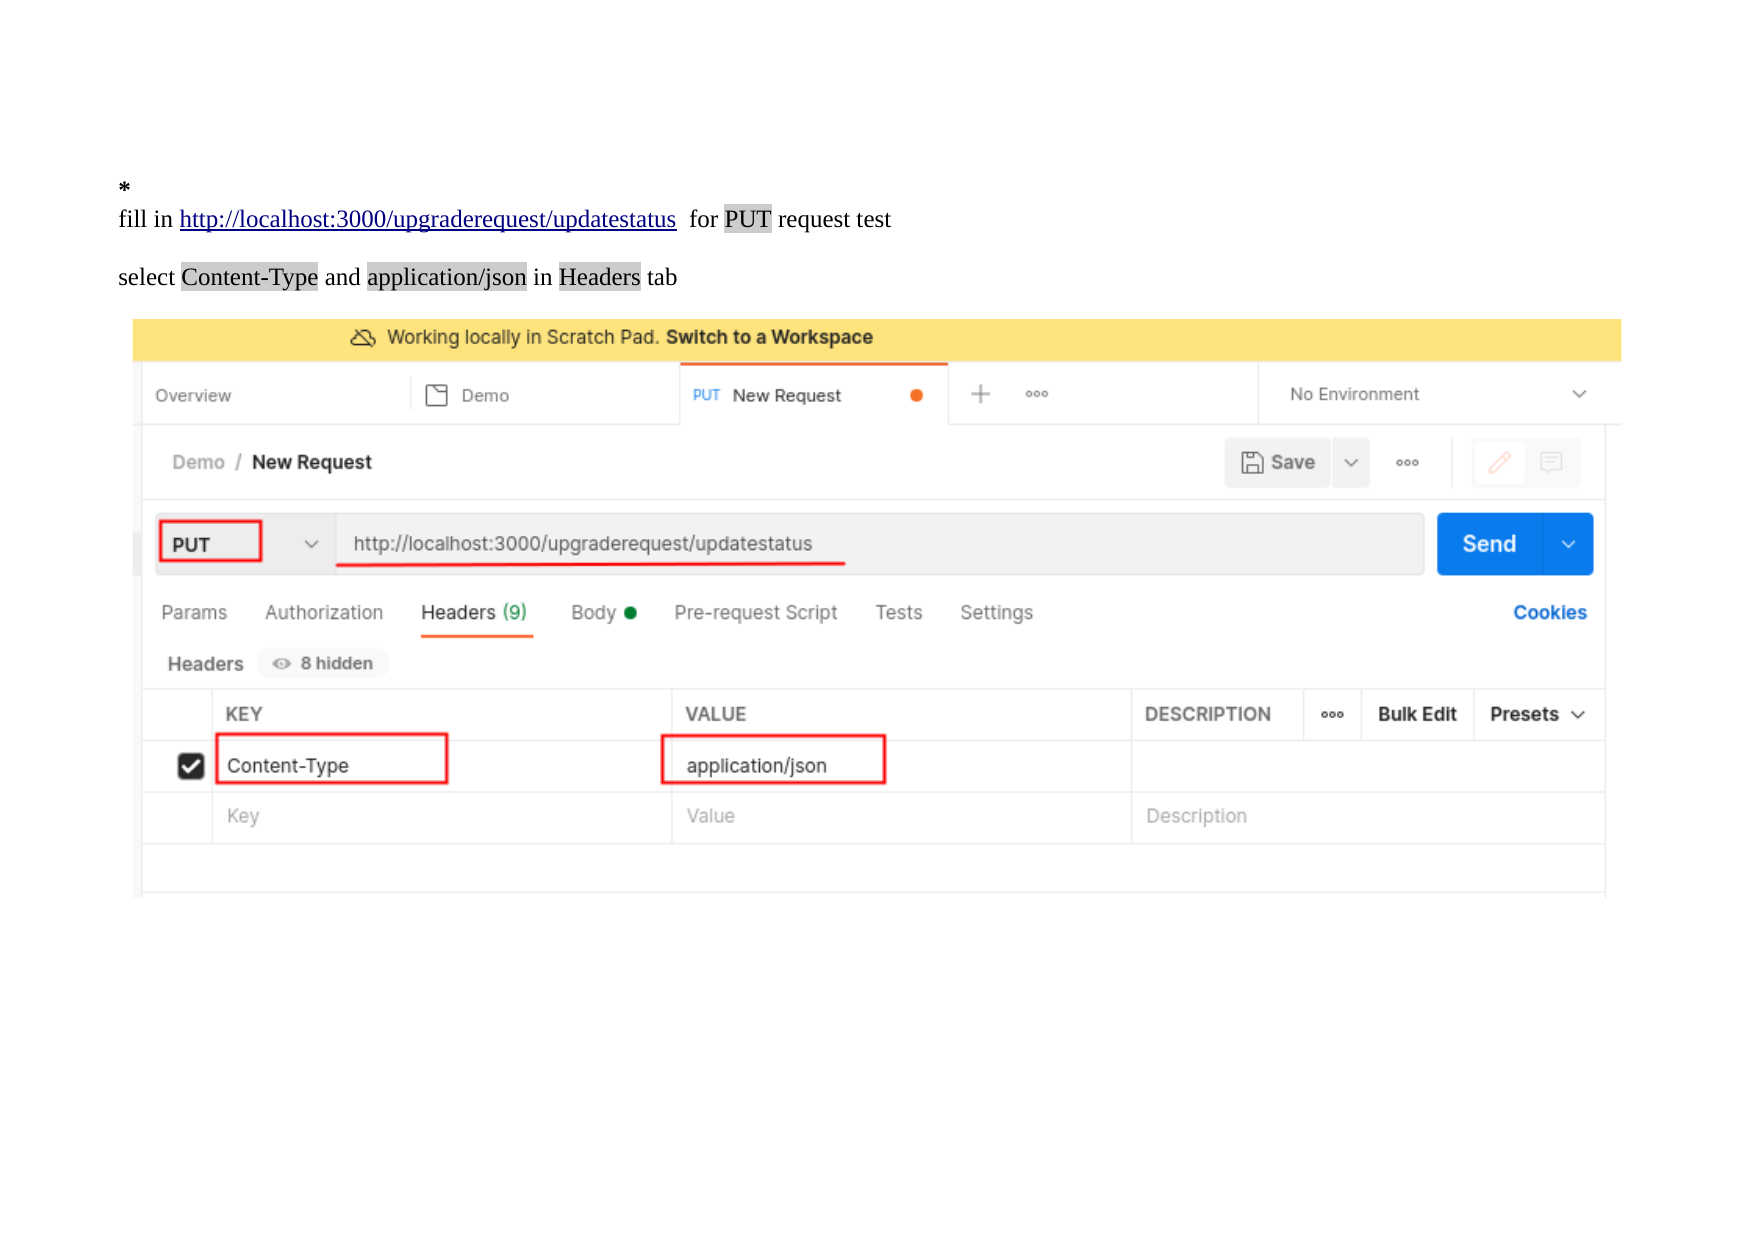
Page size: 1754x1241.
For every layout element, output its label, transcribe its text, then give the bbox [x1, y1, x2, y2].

text select Content-Type and application/json in Headers tab [118, 262, 1636, 291]
picture [132, 319, 1622, 898]
text fill in http://localhost:3000/upgraderequest/updatestatus for PUT request test [118, 204, 1636, 233]
text * [118, 176, 1636, 204]
